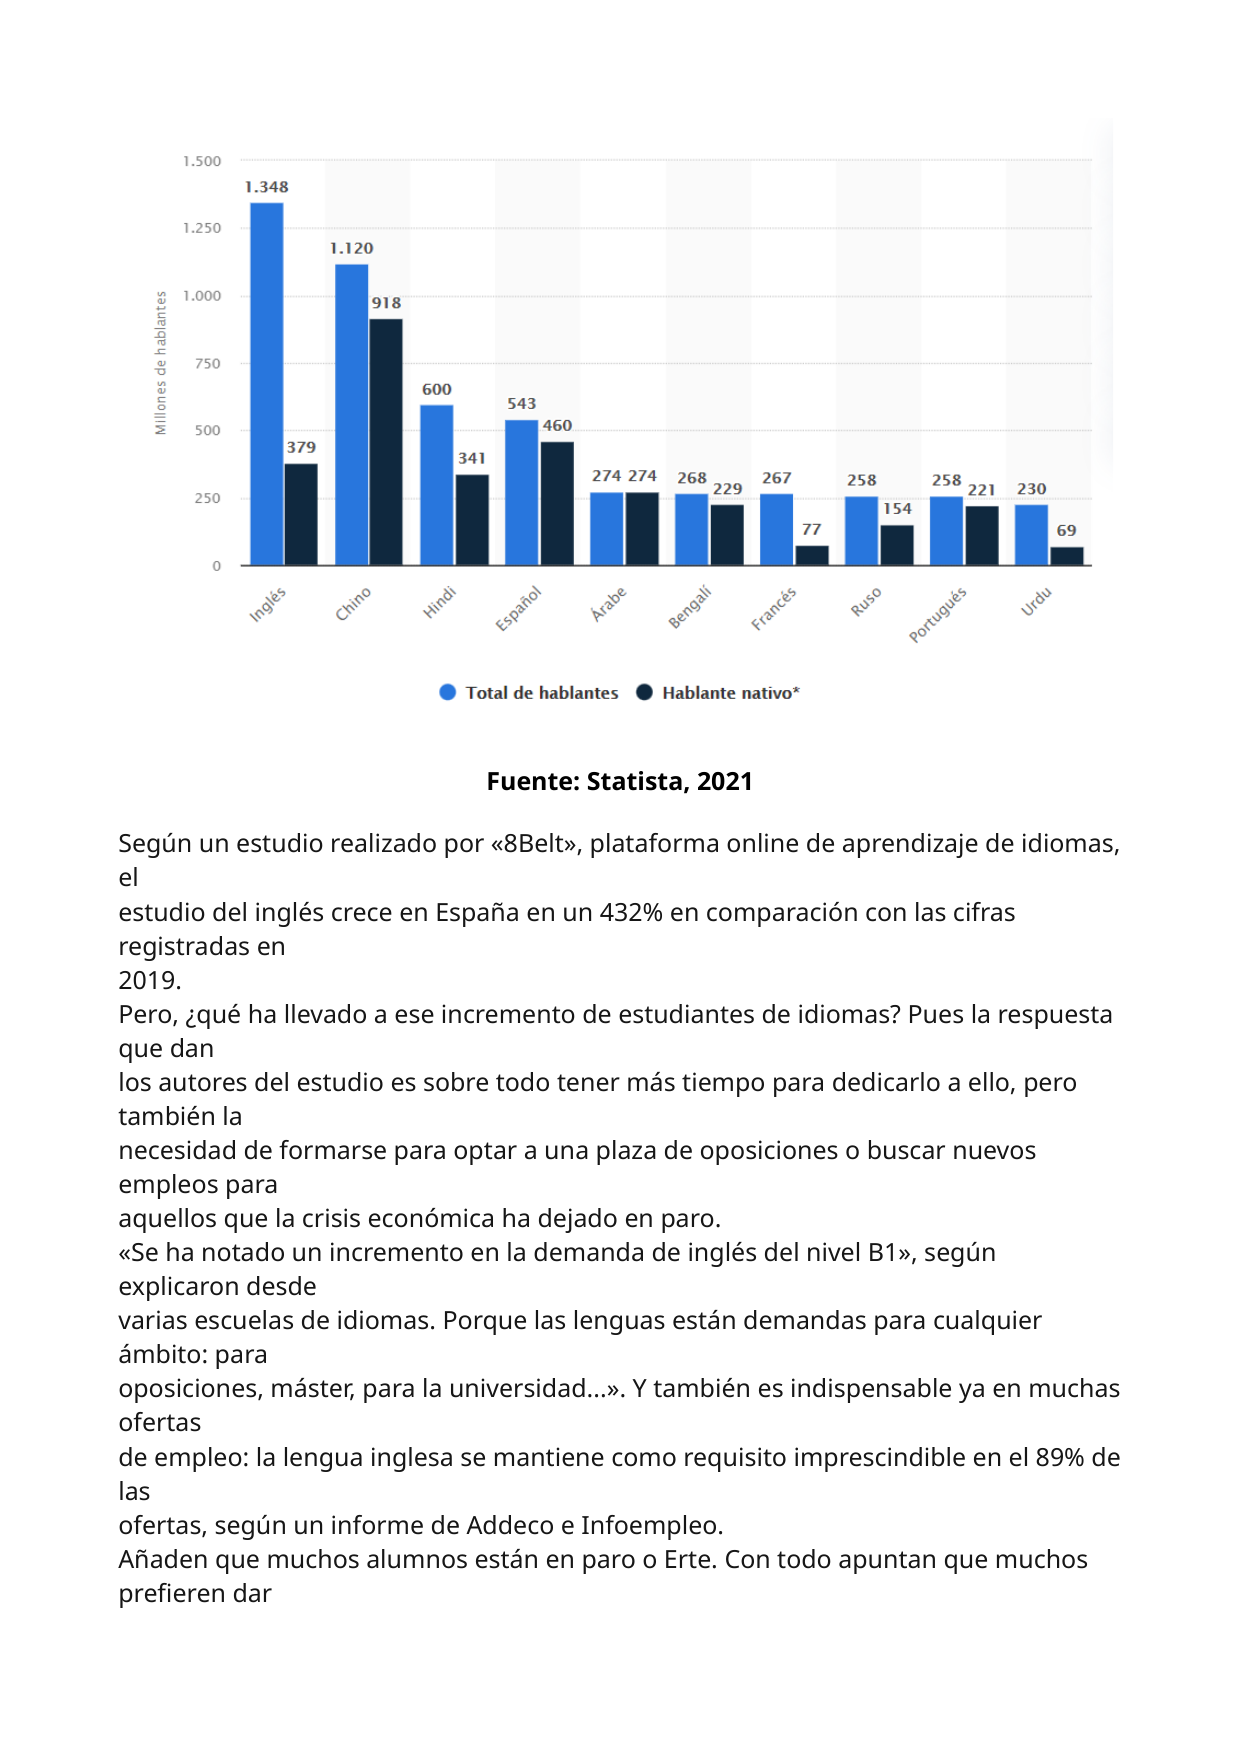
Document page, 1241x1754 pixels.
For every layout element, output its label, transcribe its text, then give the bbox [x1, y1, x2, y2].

text 2019. [118, 962, 1122, 996]
text los autores del estudio es sobre todo tener más tiempo para dedicarlo a ello, pero también la [118, 1064, 1122, 1133]
text Añaden que muchos alumnos están en paro o Erte. Con todo apuntan que muchos prefieren dar [118, 1541, 1122, 1609]
picture [127, 118, 1114, 735]
text Fuente: Statista, 2021 [118, 763, 1122, 798]
text estudio del inglés crece en España en un 432% en comparación con las cifras registradas en [118, 894, 1122, 962]
text de empleo: la lengua inglesa se mantiene como requisito imprescindible en el 89% de las [118, 1439, 1122, 1507]
text oposiciones, máster, para la universidad...». Y también es indispensable ya en muchas ofertas [118, 1371, 1122, 1439]
text aquellos que la crisis económica ha dejado en paro. [118, 1201, 1122, 1235]
text ofertas, según un informe de Addeco e Infoempleo. [118, 1507, 1122, 1541]
text Pero, ¿qué ha llevado a ese incremento de estudiantes de idiomas? Pues la respuesta que dan [118, 996, 1122, 1064]
text «Se ha notado un incremento en la demanda de inglés del nivel B1», según explicaron desde [118, 1235, 1122, 1303]
text varias escuelas de idiomas. Porque las lenguas están demandas para cualquier ámbito: para [118, 1303, 1122, 1371]
text Según un estudio realizado por «8Belt», plataforma online de aprendizaje de idiomas, el [118, 826, 1122, 894]
text necesidad de formarse para optar a una plaza de oposiciones o buscar nuevos empleos para [118, 1133, 1122, 1201]
